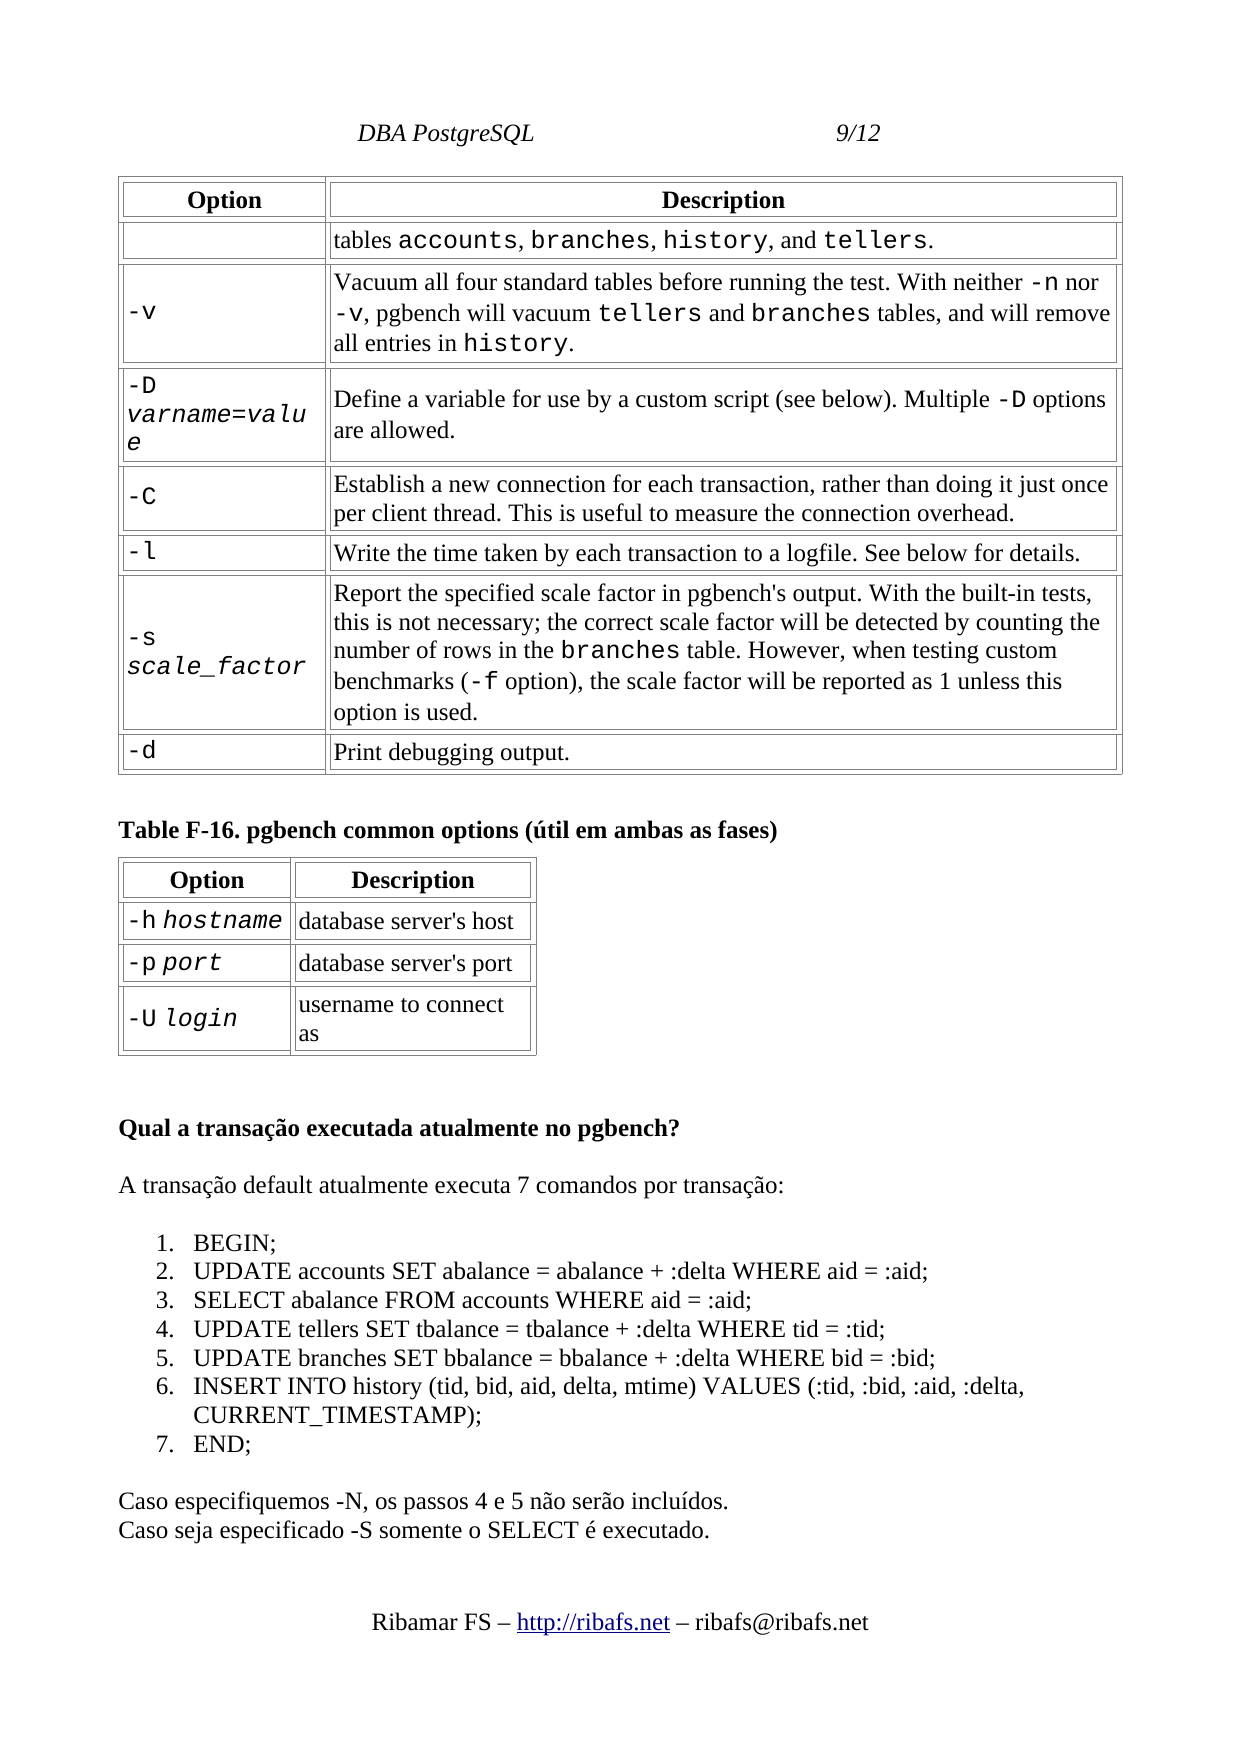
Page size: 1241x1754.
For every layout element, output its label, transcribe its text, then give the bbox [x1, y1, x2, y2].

table_cell Report the specified scale factor in pgbench's output. With the built-in tests, this is not necessary; the correct scale factor will be detected by counting the number of rows in the branches table. However, when testing custom benchmarks (-f option), the scale factor will be reported as 1 unless this option is used. [326, 576, 1122, 734]
list BEGIN; [156, 1228, 1122, 1256]
table_header Option [119, 858, 290, 902]
table_cell Vacuum all four standard tables before running the test. With neither -n nor -v, pgbench will vacuum tellers and branches tables, and will remove all entries in history. [326, 265, 1122, 368]
table_cell tables accounts, branches, history, and tellers. [326, 223, 1122, 264]
table_cell Write the time taken by each transaction to a logfile. See below for details. [326, 536, 1122, 575]
list SELECT abalance FROM accounts WHERE aid = :aid; [156, 1285, 1122, 1314]
list INSERT INTO history (tid, bid, aid, delta, mtime) VALUES (:tid, :bid, :aid, :delta, CURRENT_TIMESTAMP); [156, 1371, 1122, 1429]
list UPDATE branches SET bbalance = bbalance + :delta WHERE bid = :bid; [156, 1343, 1122, 1371]
table_cell -p port [119, 945, 290, 986]
table_cell -U login [119, 987, 290, 1055]
list UPDATE accounts SET abalance = abalance + :delta WHERE aid = :aid; [156, 1256, 1122, 1285]
table_cell Define a variable for use by a custom script (see below). Multiple -D options are allowed. [326, 369, 1122, 466]
table_cell Print debugging output. [326, 735, 1122, 774]
table_cell -C [119, 467, 325, 535]
table_cell Establish a new connection for each transaction, rather than doing it just once per client thread. This is useful to measure the connection overhead. [326, 467, 1122, 535]
text Caso seja especificado -S somente o SELECT é executado. [118, 1515, 1122, 1544]
table_cell -d [119, 735, 325, 774]
table_cell -h hostname [119, 903, 290, 944]
table_header Description [291, 858, 536, 902]
table_cell username to connect as [291, 987, 536, 1055]
table_cell -v [119, 265, 325, 368]
list UPDATE tellers SET tbalance = tbalance + :delta WHERE tid = :tid; [156, 1314, 1122, 1343]
table_cell database server's host [291, 903, 536, 944]
table_cell database server's port [291, 945, 536, 986]
table_header Description [326, 177, 1122, 222]
table_cell -l [119, 536, 325, 575]
text Table F-16. pgbench common options (útil em ambas as fases) [118, 816, 1122, 844]
table_cell -s scale_factor [119, 576, 325, 734]
table_cell -D varname=value [119, 369, 325, 466]
text A transação default atualmente executa 7 comandos por transação: [118, 1170, 1122, 1199]
text Caso especifiquemos -N, os passos 4 e 5 não serão incluídos. [118, 1486, 1122, 1515]
table_header Option [119, 177, 325, 222]
text Qual a transação executada atualmente no pgbench? [118, 1113, 1122, 1141]
table_cell [119, 223, 325, 264]
list END; [156, 1429, 1122, 1458]
